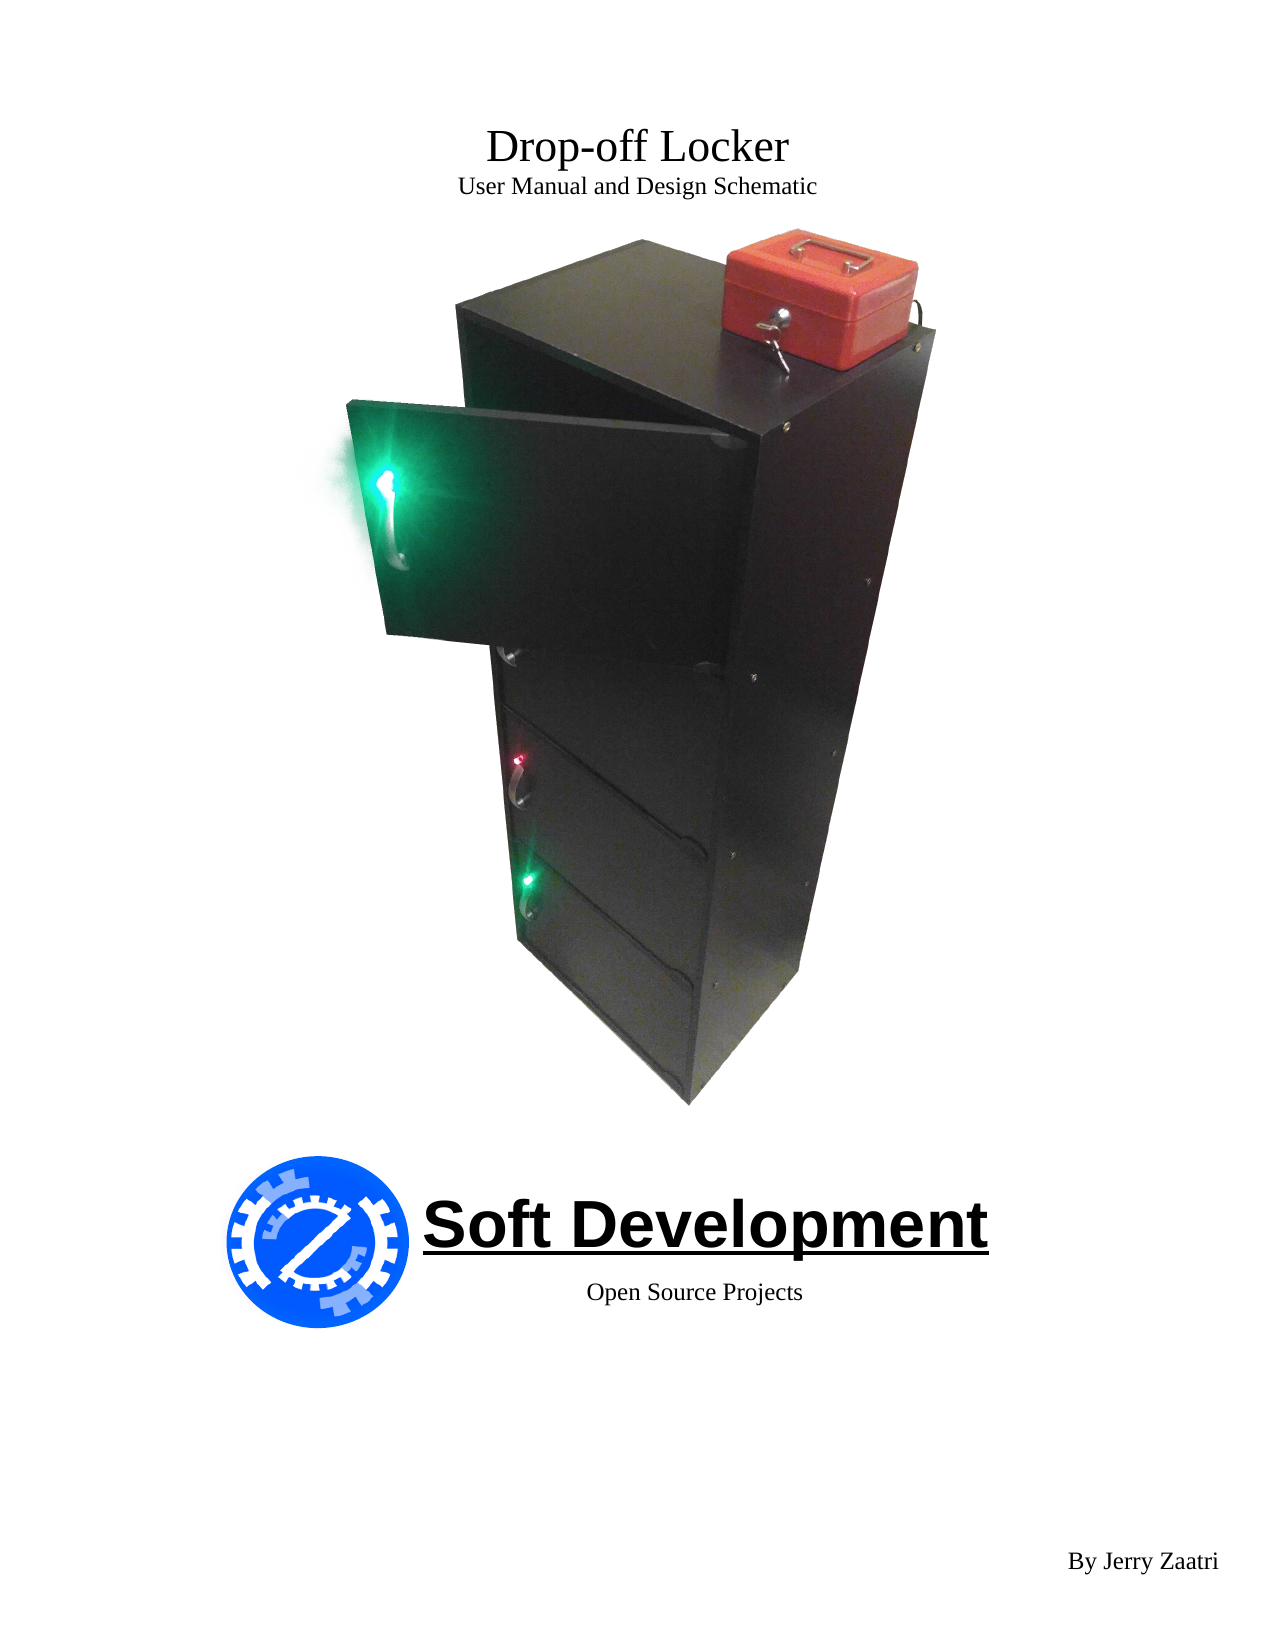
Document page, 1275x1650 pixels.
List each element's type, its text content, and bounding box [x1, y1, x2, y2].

picture [219, 1156, 409, 1329]
text User Manual and Design Schematic [118, 171, 1157, 199]
text Drop-off Locker [118, 118, 1157, 171]
picture [276, 978, 954, 1132]
